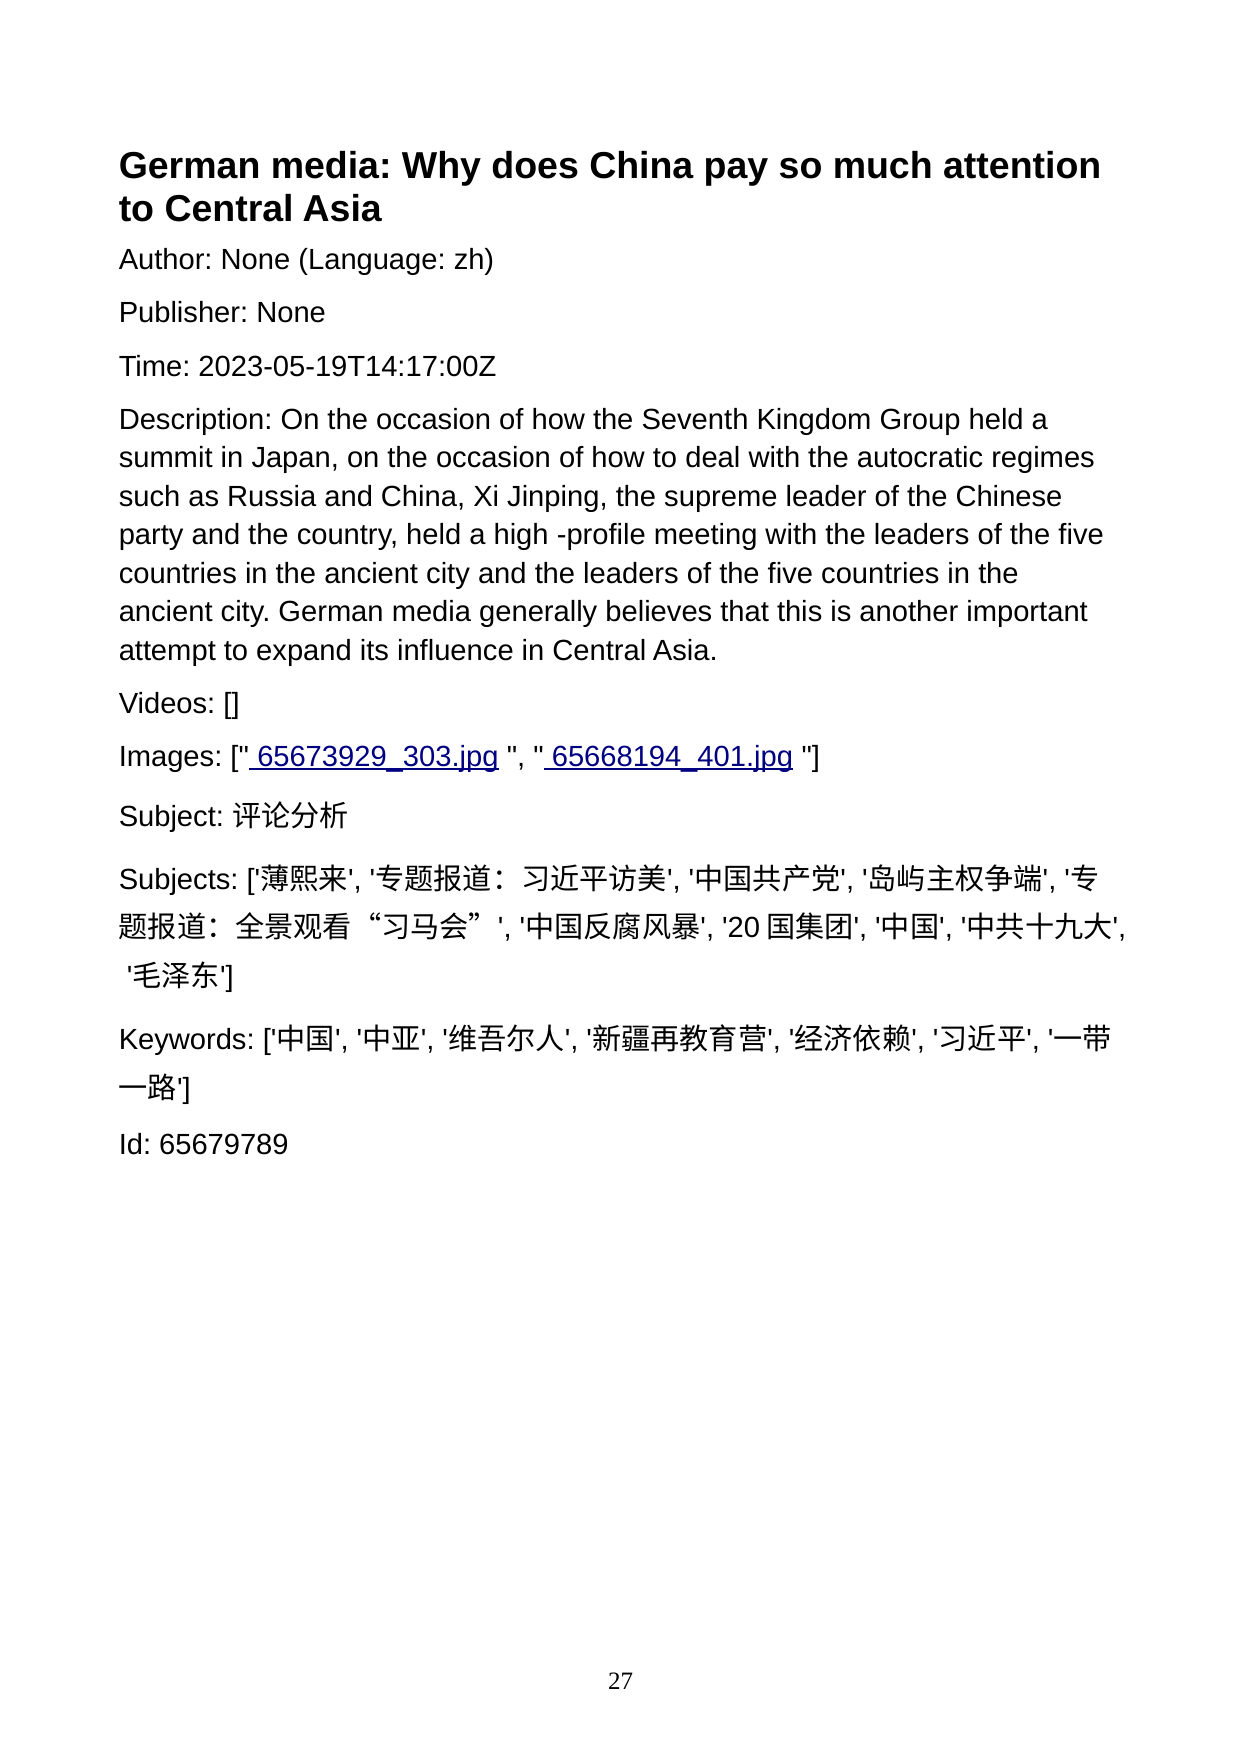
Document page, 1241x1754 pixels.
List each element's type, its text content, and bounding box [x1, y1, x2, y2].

text Subjects: ['薄熙来', '专题报道：习近平访美', '中国共产党', '岛屿主权争端', '专题报道：全景观看“习马会”', '中国反腐风暴', '20国集团', '中国', '中共十九大', '毛泽东'] [118, 855, 1122, 995]
text Keywords: ['中国', '中亚', '维吾尔人', '新疆再教育营', '经济依赖', '习近平', '一带一路'] [118, 1016, 1122, 1106]
text Time: 2023-05-19T14:17:00Z [118, 348, 1122, 382]
subtitle German media: Why does China pay so much attention to Central Asia [118, 143, 1122, 230]
text Subject: 评论分析 [118, 792, 1122, 834]
text Publisher: None [118, 295, 1122, 329]
text Videos: [] [118, 686, 1122, 719]
text Images: [" 65673929_303.jpg ", " 65668194_401.jpg "] [118, 739, 1122, 773]
text Id: 65679789 [118, 1127, 1122, 1161]
text Author: None (Language: zh) [118, 242, 1122, 276]
text Description: On the occasion of how the Seventh Kingdom Group held a summit in Japan, on the occasion of how to deal with the autocratic regimes such as Russia and China, Xi Jinping, the supreme leader of the Chinese party and the country, held a high -profile meeting with the leaders of the five countries in the ancient city and the leaders of the five countries in the ancient city. German media generally believes that this is another important attempt to expand its influence in Central Asia. [118, 402, 1122, 666]
